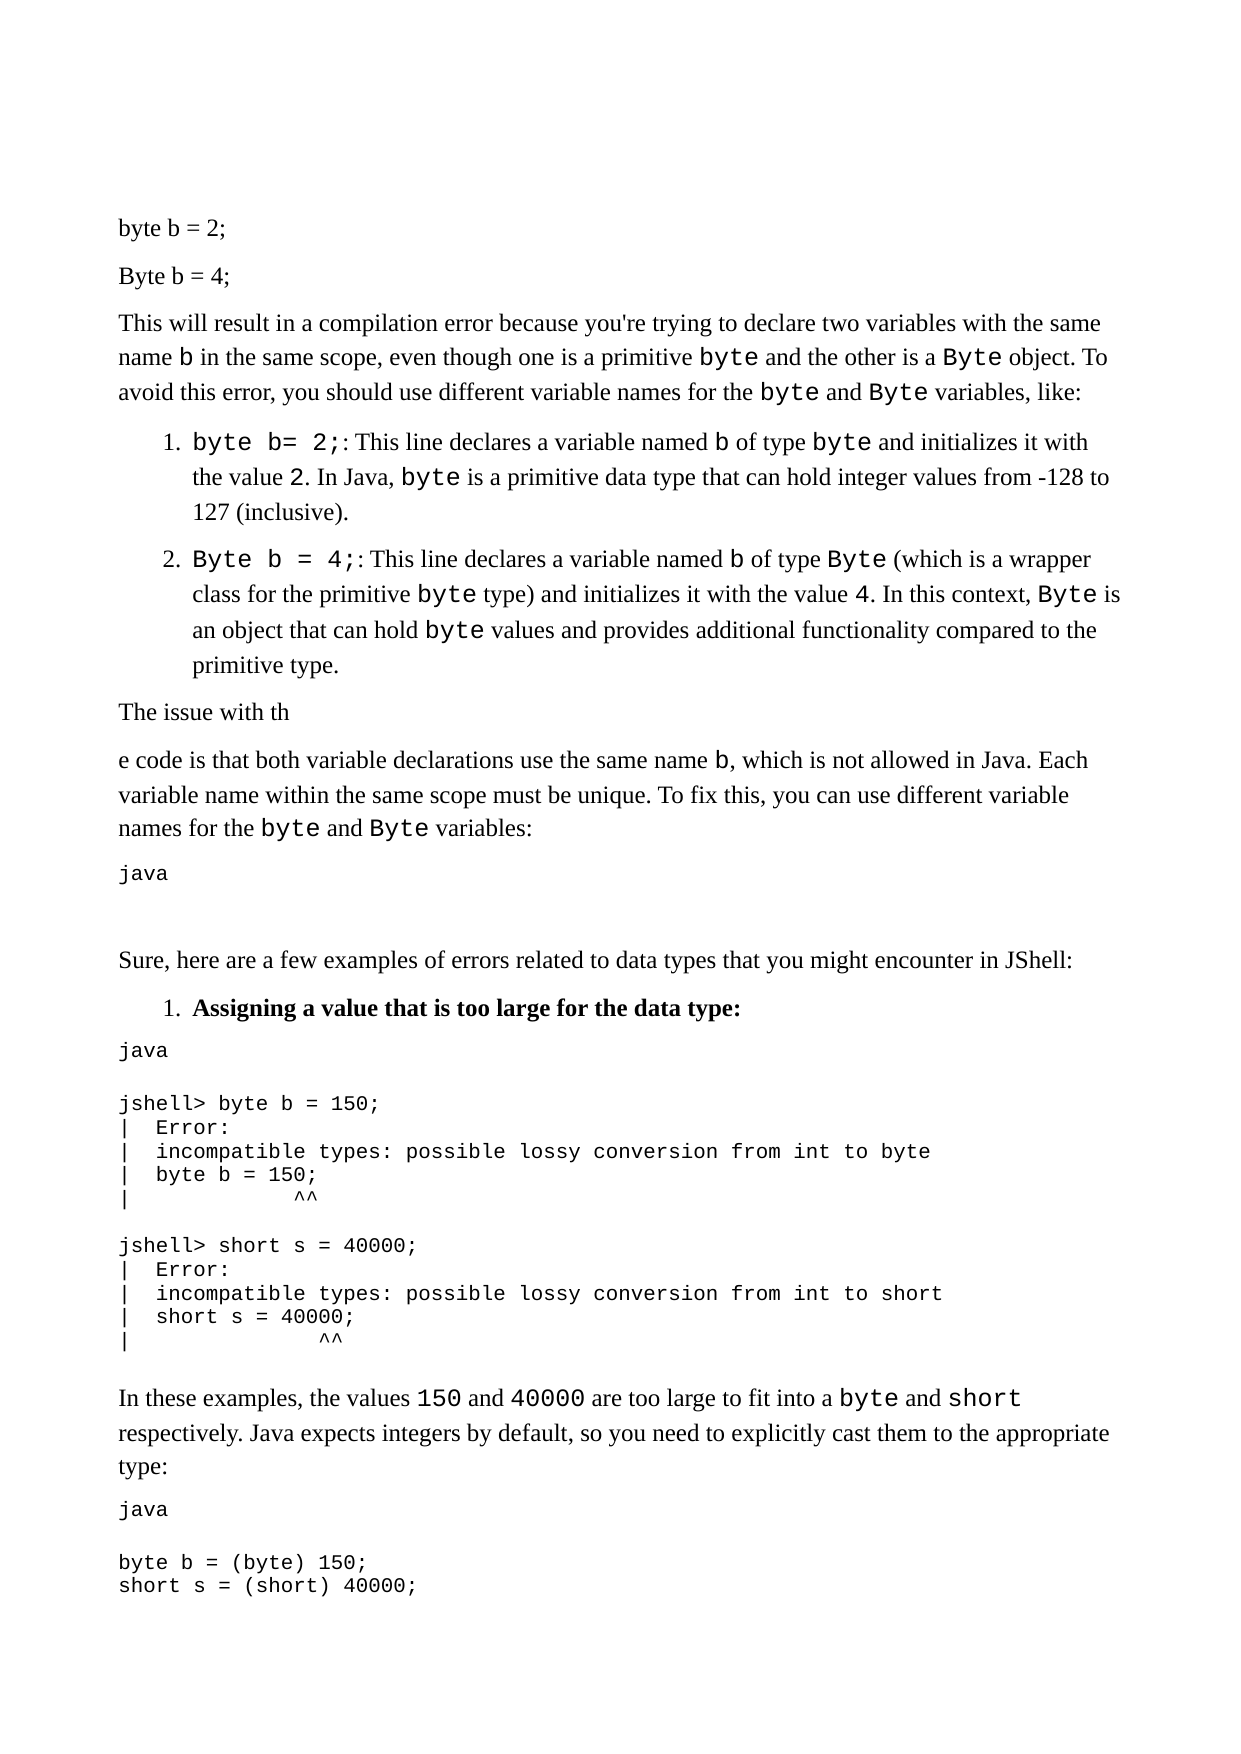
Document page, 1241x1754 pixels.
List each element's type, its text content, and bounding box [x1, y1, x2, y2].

text java [118, 1499, 1122, 1522]
text | ^^ [118, 1188, 1122, 1212]
text | incompatible types: possible lossy conversion from int to short [118, 1282, 1122, 1306]
text | incompatible types: possible lossy conversion from int to byte [118, 1141, 1122, 1164]
text java [118, 863, 1122, 887]
list Assigning a value that is too large for the data type: [162, 993, 1122, 1021]
text e code is that both variable declarations use the same name b, which is not allowed in Java. Each variable name within the same scope must be unique. To fix this, you can use different variable names for the byte and Byte variables: [118, 745, 1122, 844]
text byte b = (byte) 150; [118, 1552, 1122, 1575]
text This will result in a compilation error because you're trying to declare two variables with the same name b in the same scope, even though one is a primitive byte and the other is a Byte object. To avoid this error, you should use different variable names for the byte and Byte variables, like: [118, 308, 1122, 407]
list byte b= 2;: This line declares a variable named b of type byte and initializes it with the value 2. In Java, byte is a primitive data type that can hold integer values from -128 to 127 (inclusive). [162, 427, 1122, 526]
text Byte b = 4; [118, 261, 1122, 290]
text jshell> byte b = 150; [118, 1093, 1122, 1117]
text | Error: [118, 1117, 1122, 1141]
text | Error: [118, 1259, 1122, 1282]
text jshell> short s = 40000; [118, 1235, 1122, 1259]
text | ^^ [118, 1330, 1122, 1353]
text | short s = 40000; [118, 1306, 1122, 1330]
text In these examples, the values 150 and 40000 are too large to fit into a byte and short respectively. Java expects integers by default, so you need to explicitly cast them to the appropriate type: [118, 1383, 1122, 1480]
text byte b = 2; [118, 213, 1122, 242]
text short s = (short) 40000; [118, 1575, 1122, 1599]
text Sure, here are a few examples of errors related to data types that you might encounter in JShell: [118, 945, 1122, 974]
text The issue with th [118, 697, 1122, 726]
text | byte b = 150; [118, 1164, 1122, 1188]
text java [118, 1040, 1122, 1064]
list Byte b = 4;: This line declares a variable named b of type Byte (which is a wrapper class for the primitive byte type) and initializes it with the value 4. In this context, Byte is an object that can hold byte values and provides additional functionality compared to the primitive type. [162, 544, 1122, 678]
